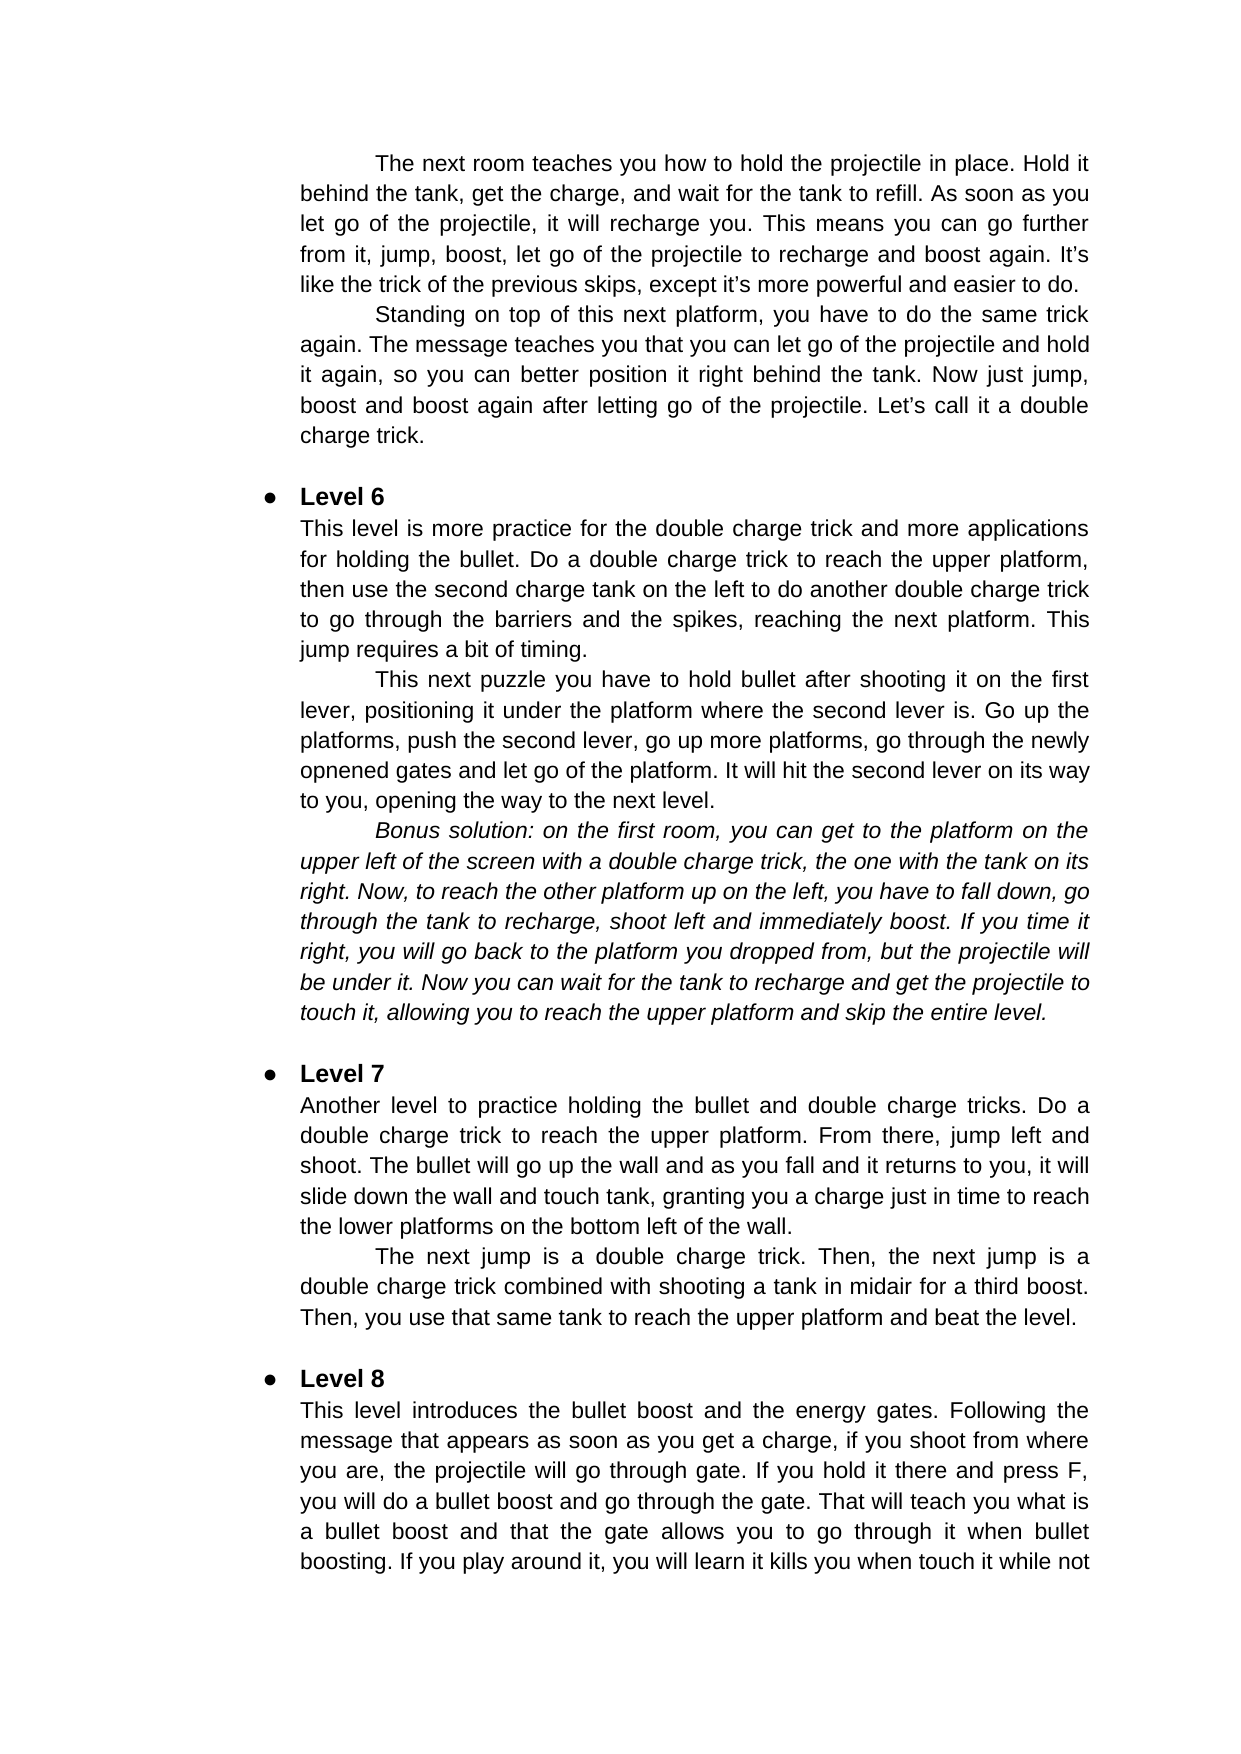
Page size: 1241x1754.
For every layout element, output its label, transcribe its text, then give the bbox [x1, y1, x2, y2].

text This next puzzle you have to hold bullet after shooting it on the first lever, positioning it under the platform where the second lever is. Go up the platforms, push the second lever, go up more platforms, go through the newly opnened gates and let go of the platform. It will hit the second lever on its way to you, opening the way to the next level. [300, 666, 1090, 813]
text Standing on top of this next platform, you have to do the same trick again. The message teaches you that you can let go of the projectile and hold it again, so you can better position it right behind the tank. Now just jump, boost and boost again after letting go of the projectile. Let’s call it a double charge trick. [300, 301, 1090, 448]
text This level introduces the bullet boost and the energy gates. Following the message that appears as soon as you get a charge, if you shoot from where you are, the projectile will go through gate. If you hold it there and press F, you will do a bullet boost and go through the gate. That will teach you what is a bullet boost and that the gate allows you to go through it when bullet boosting. If you play around it, you will learn it kills you when touch it while not [300, 1397, 1090, 1574]
text The next room teaches you how to hold the projectile in place. Hold it behind the tank, get the charge, and wait for the tank to refill. As soon as you let go of the projectile, it will recharge you. This means you can go further from it, jump, boost, let go of the projectile to recharge and boost again. It’s like the trick of the previous skips, except it’s more powerful and easier to do. [300, 150, 1090, 297]
text Another level to practice holding the bullet and double charge tricks. Do a double charge trick to reach the upper platform. From there, jump left and shoot. The bullet will go up the wall and as you fall and it returns to you, it will slide down the wall and touch tank, granting you a charge just in time to reach the lower platforms on the bottom left of the wall. [300, 1092, 1090, 1239]
text The next jump is a double charge trick. Then, the next jump is a double charge trick combined with shooting a tank in midair for a third boost. Then, you use that same tank to reach the upper platform and beat the level. [300, 1243, 1090, 1330]
list Level 7 [262, 1059, 1090, 1088]
list Level 6 [262, 482, 1090, 511]
text Bonus solution: on the first room, you can get to the platform on the upper left of the screen with a double charge trick, the one with the tank on its right. Now, to reach the other platform up on the left, you have to fall down, go through the tank to recharge, shoot left and immediately boost. If you time it right, you will go back to the platform you dropped from, but the projectile will be under it. Now you can wait for the tank to recharge and get the projectile to touch it, allowing you to reach the upper platform and skip the entire level. [300, 817, 1090, 1025]
text This level is more practice for the double charge trick and more applications for holding the bullet. Do a double charge trick to reach the upper platform, then use the second charge tank on the left to do another double charge trick to go through the barriers and the spikes, reaching the next platform. This jump requires a bit of timing. [300, 515, 1090, 662]
list Level 8 [262, 1364, 1090, 1393]
